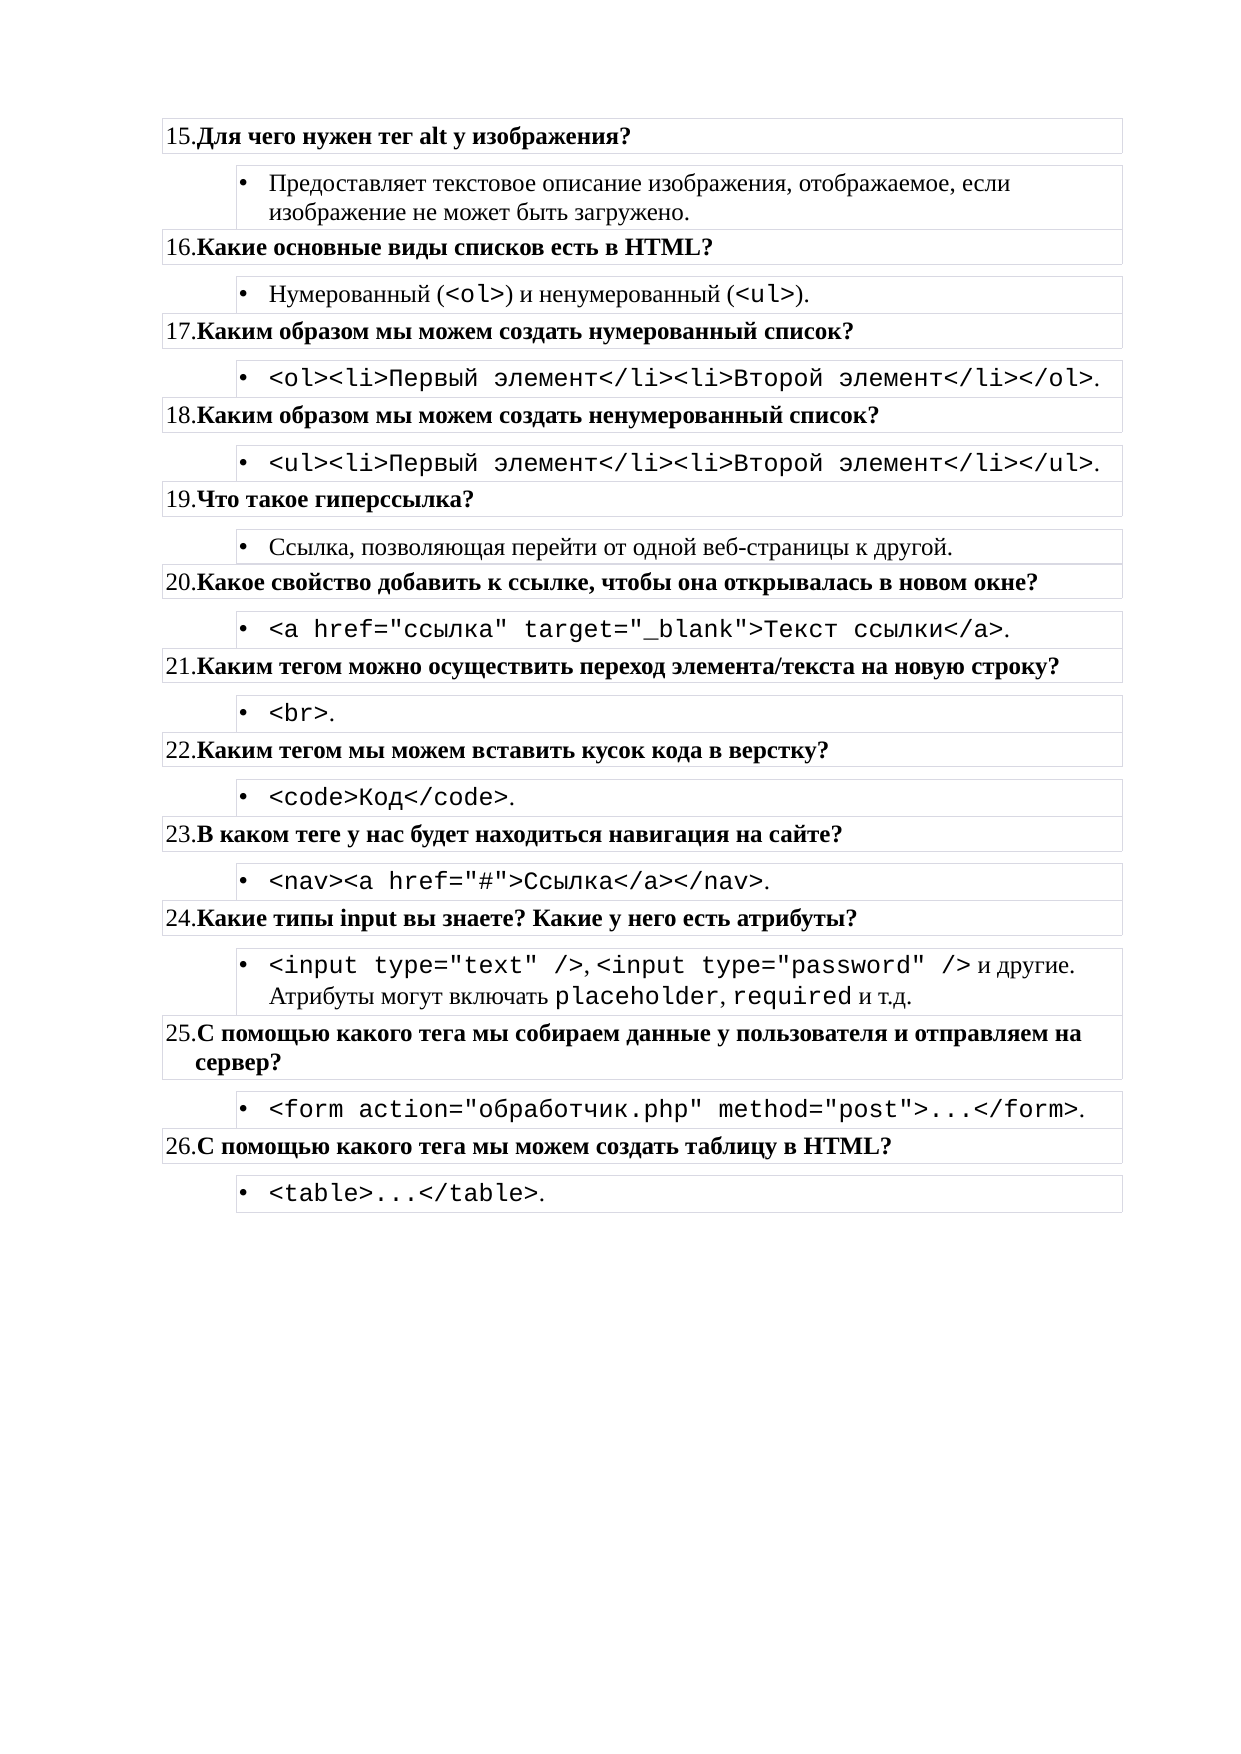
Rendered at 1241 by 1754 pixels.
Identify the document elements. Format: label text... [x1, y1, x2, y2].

list Какое свойство добавить к ссылке, чтобы она открывалась в новом окне? [163, 565, 1122, 598]
list <nav><a href="#">Ссылка</a></nav>. [237, 864, 1122, 900]
list Что такое гиперссылка? [163, 482, 1122, 516]
list Предоставляет текстовое описание изображения, отображаемое, если изображение не может быть загружено. [237, 166, 1122, 229]
list <code>Код</code>. [237, 780, 1122, 816]
list Какие основные виды списков есть в HTML? [163, 230, 1122, 264]
list <br>. [237, 696, 1122, 732]
list <a href="ссылка" target="_blank">Текст ссылки</a>. [237, 612, 1122, 648]
list Каким образом мы можем создать ненумерованный список? [163, 398, 1122, 432]
list Каким тегом можно осуществить переход элемента/текста на новую строку? [163, 649, 1122, 682]
list Для чего нужен тег alt у изображения? [163, 119, 1122, 153]
list <input type="text" />, <input type="password" /> и другие. Атрибуты могут включать placeholder, required и т.д. [237, 949, 1122, 1015]
list С помощью какого тега мы можем создать таблицу в HTML? [163, 1129, 1122, 1163]
list Нумерованный (<ol>) и ненумерованный (<ul>). [237, 277, 1122, 313]
list <form action="обработчик.php" method="post">...</form>. [237, 1092, 1122, 1128]
list Ссылка, позволяющая перейти от одной веб-страницы к другой. [237, 530, 1122, 563]
list Каким тегом мы можем вставить кусок кода в верстку? [163, 733, 1122, 766]
list С помощью какого тега мы собираем данные у пользователя и отправляем на сервер? [163, 1016, 1122, 1079]
list <ul><li>Первый элемент</li><li>Второй элемент</li></ul>. [237, 446, 1122, 481]
list В каком теге у нас будет находиться навигация на сайте? [163, 817, 1122, 851]
list Каким образом мы можем создать нумерованный список? [163, 314, 1122, 348]
list <ol><li>Первый элемент</li><li>Второй элемент</li></ol>. [237, 361, 1122, 397]
list Какие типы input вы знаете? Какие у него есть атрибуты? [163, 901, 1122, 935]
list <table>...</table>. [237, 1176, 1122, 1212]
